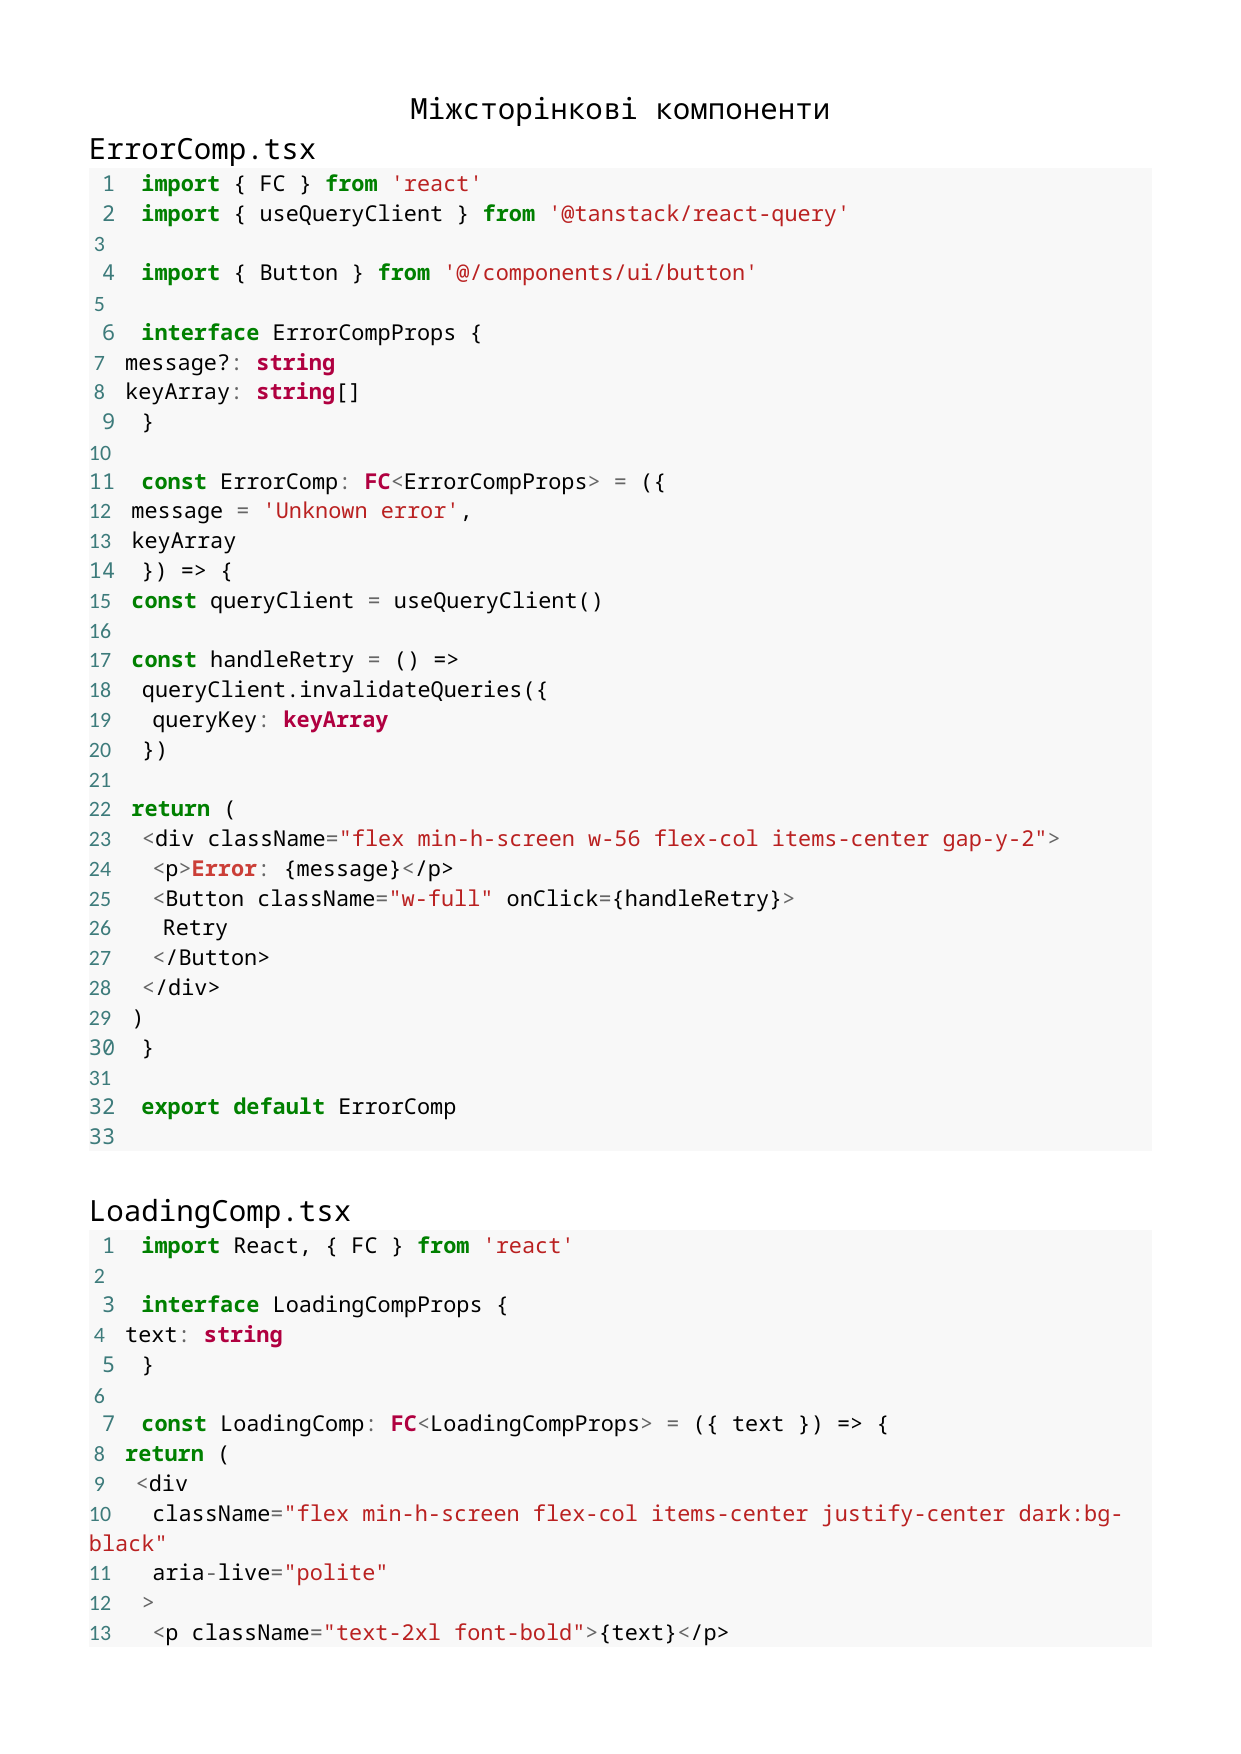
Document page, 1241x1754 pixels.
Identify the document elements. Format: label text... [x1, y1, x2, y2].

text 30 } [89, 1031, 1152, 1061]
text 2 import { useQueryClient } from '@tanstack/react-query' [89, 198, 1152, 228]
text 25 <Button className="w-full" onClick={handleRetry}> [89, 882, 1152, 912]
text 10 className="flex min-h-screen flex-col items-center justify-center dark:bg-black" [89, 1498, 1152, 1557]
text 23 <div className="flex min-h-screen w-56 flex-col items-center gap-y-2"> [89, 823, 1152, 853]
text 9 <div [89, 1468, 1152, 1498]
text 21 [89, 763, 1152, 793]
text 9 } [89, 406, 1152, 436]
text 11 aria-live="polite" [89, 1557, 1152, 1587]
text 12 message = 'Unknown error', [89, 495, 1152, 525]
text 27 </Button> [89, 942, 1152, 972]
text 2 [89, 1260, 1152, 1289]
text 10 [89, 436, 1152, 466]
text 6 interface ErrorCompProps { [89, 317, 1152, 347]
text 4 import { Button } from '@/components/ui/button' [89, 257, 1152, 287]
text 5 } [89, 1349, 1152, 1379]
text 8 keyArray: string[] [89, 376, 1152, 406]
text 3 [89, 228, 1152, 257]
text 13 <p className="text-2xl font-bold">{text}</p> [89, 1617, 1152, 1647]
text 8 return ( [89, 1438, 1152, 1468]
text 4 text: string [89, 1319, 1152, 1349]
text Міжсторінкові компоненти [89, 89, 1152, 128]
text 17 const handleRetry = () => [89, 644, 1152, 674]
text 33 [89, 1121, 1152, 1151]
text 32 export default ErrorComp [89, 1091, 1152, 1121]
text 31 [89, 1061, 1152, 1091]
text ErrorComp.tsx [89, 128, 1152, 168]
text 15 const queryClient = useQueryClient() [89, 585, 1152, 614]
text 13 keyArray [89, 525, 1152, 555]
text 1 import React, { FC } from 'react' [89, 1230, 1152, 1260]
text 12 > [89, 1587, 1152, 1617]
text 19 queryKey: keyArray [89, 704, 1152, 734]
text 5 [89, 287, 1152, 317]
text 29 ) [89, 1002, 1152, 1031]
text 18 queryClient.invalidateQueries({ [89, 674, 1152, 704]
text 28 </div> [89, 972, 1152, 1002]
text 7 message?: string [89, 347, 1152, 376]
text 26 Retry [89, 912, 1152, 942]
text 11 const ErrorComp: FC<ErrorCompProps> = ({ [89, 466, 1152, 495]
text 24 <p>Error: {message}</p> [89, 853, 1152, 882]
text 22 return ( [89, 793, 1152, 823]
text 14 }) => { [89, 555, 1152, 585]
text LoadingComp.tsx [89, 1190, 1152, 1230]
text 6 [89, 1379, 1152, 1408]
text 7 const LoadingComp: FC<LoadingCompProps> = ({ text }) => { [89, 1408, 1152, 1438]
text 3 interface LoadingCompProps { [89, 1289, 1152, 1319]
text 20 }) [89, 734, 1152, 763]
text 16 [89, 614, 1152, 644]
text 1 import { FC } from 'react' [89, 168, 1152, 198]
